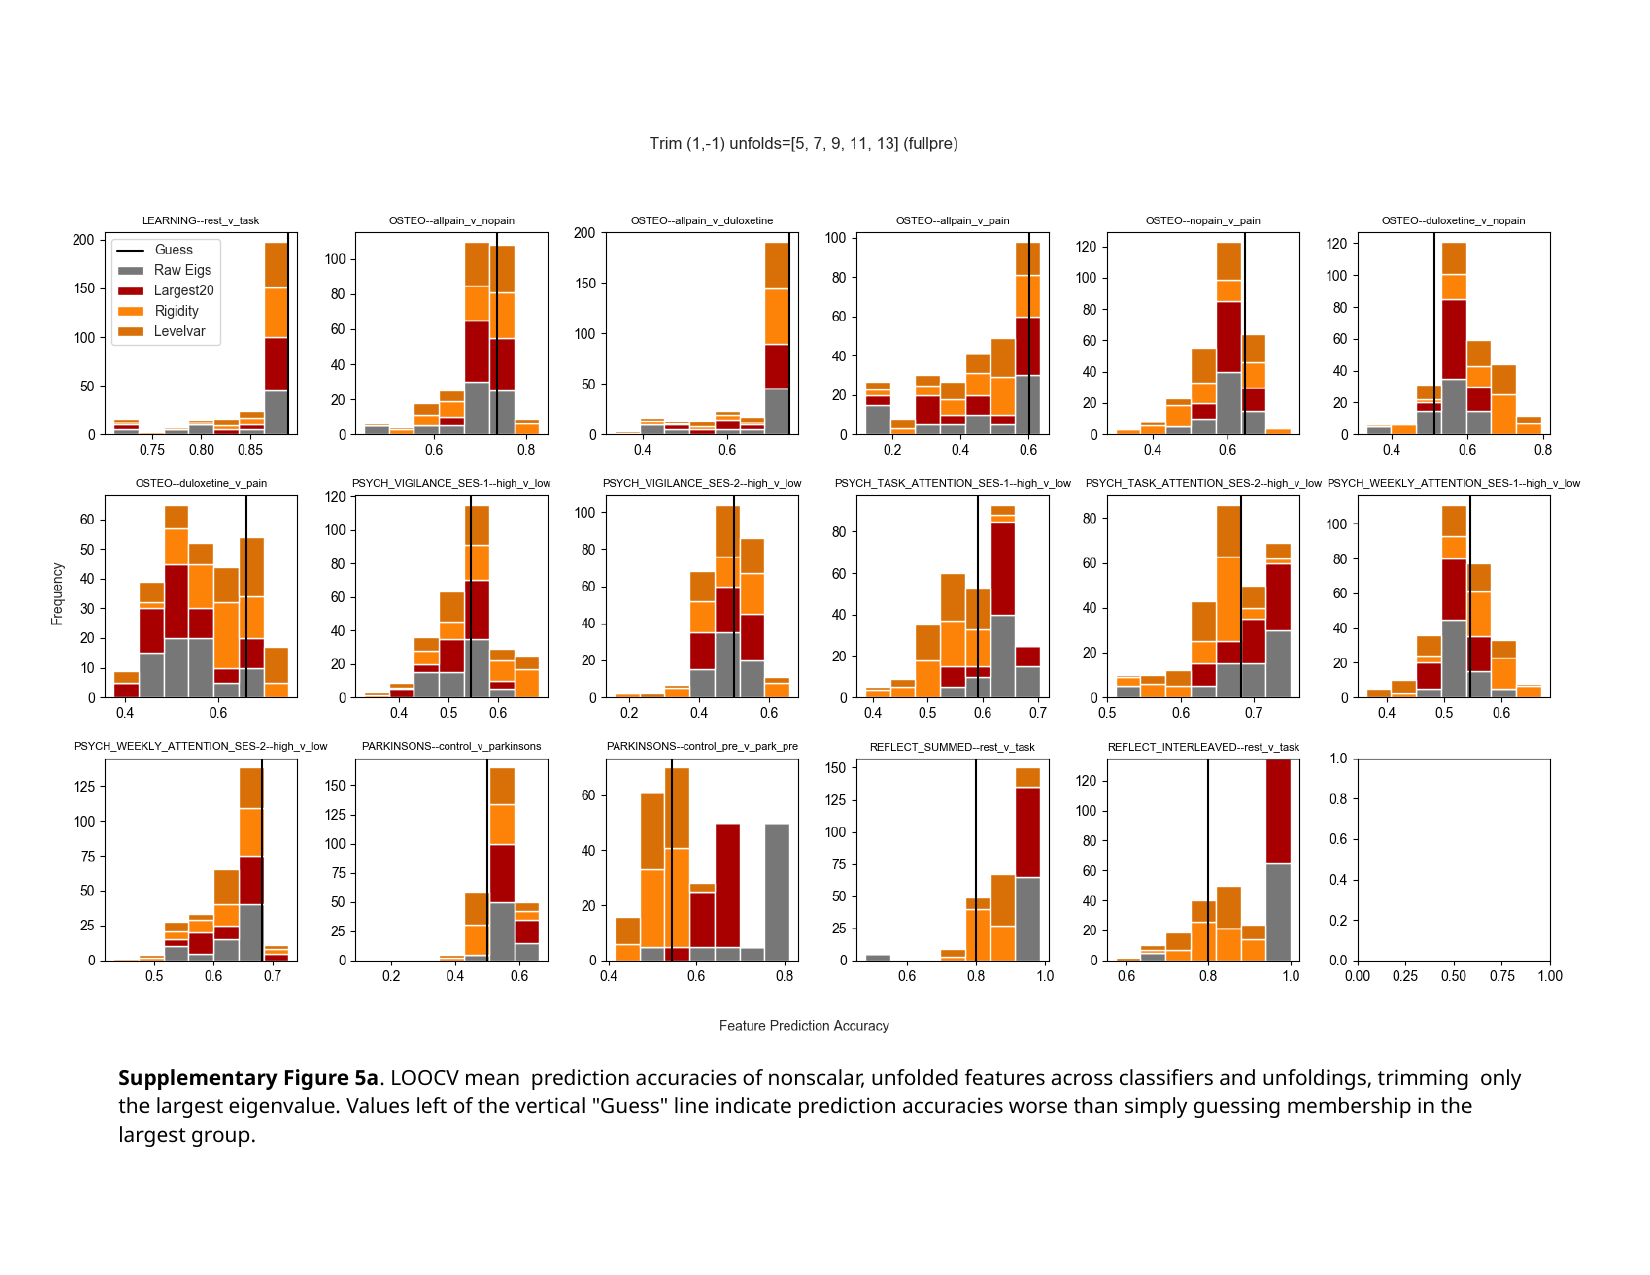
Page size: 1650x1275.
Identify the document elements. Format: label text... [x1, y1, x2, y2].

picture [36, 118, 1615, 1064]
text Supplementary Figure 5a. LOOCV mean prediction accuracies of nonscalar, unfolded features across classifiers and unfoldings, trimming only the largest eigenvalue. Values left of the vertical "Guess" line indicate prediction accuracies worse than simply guessing membership in the largest group. [118, 1064, 1532, 1148]
